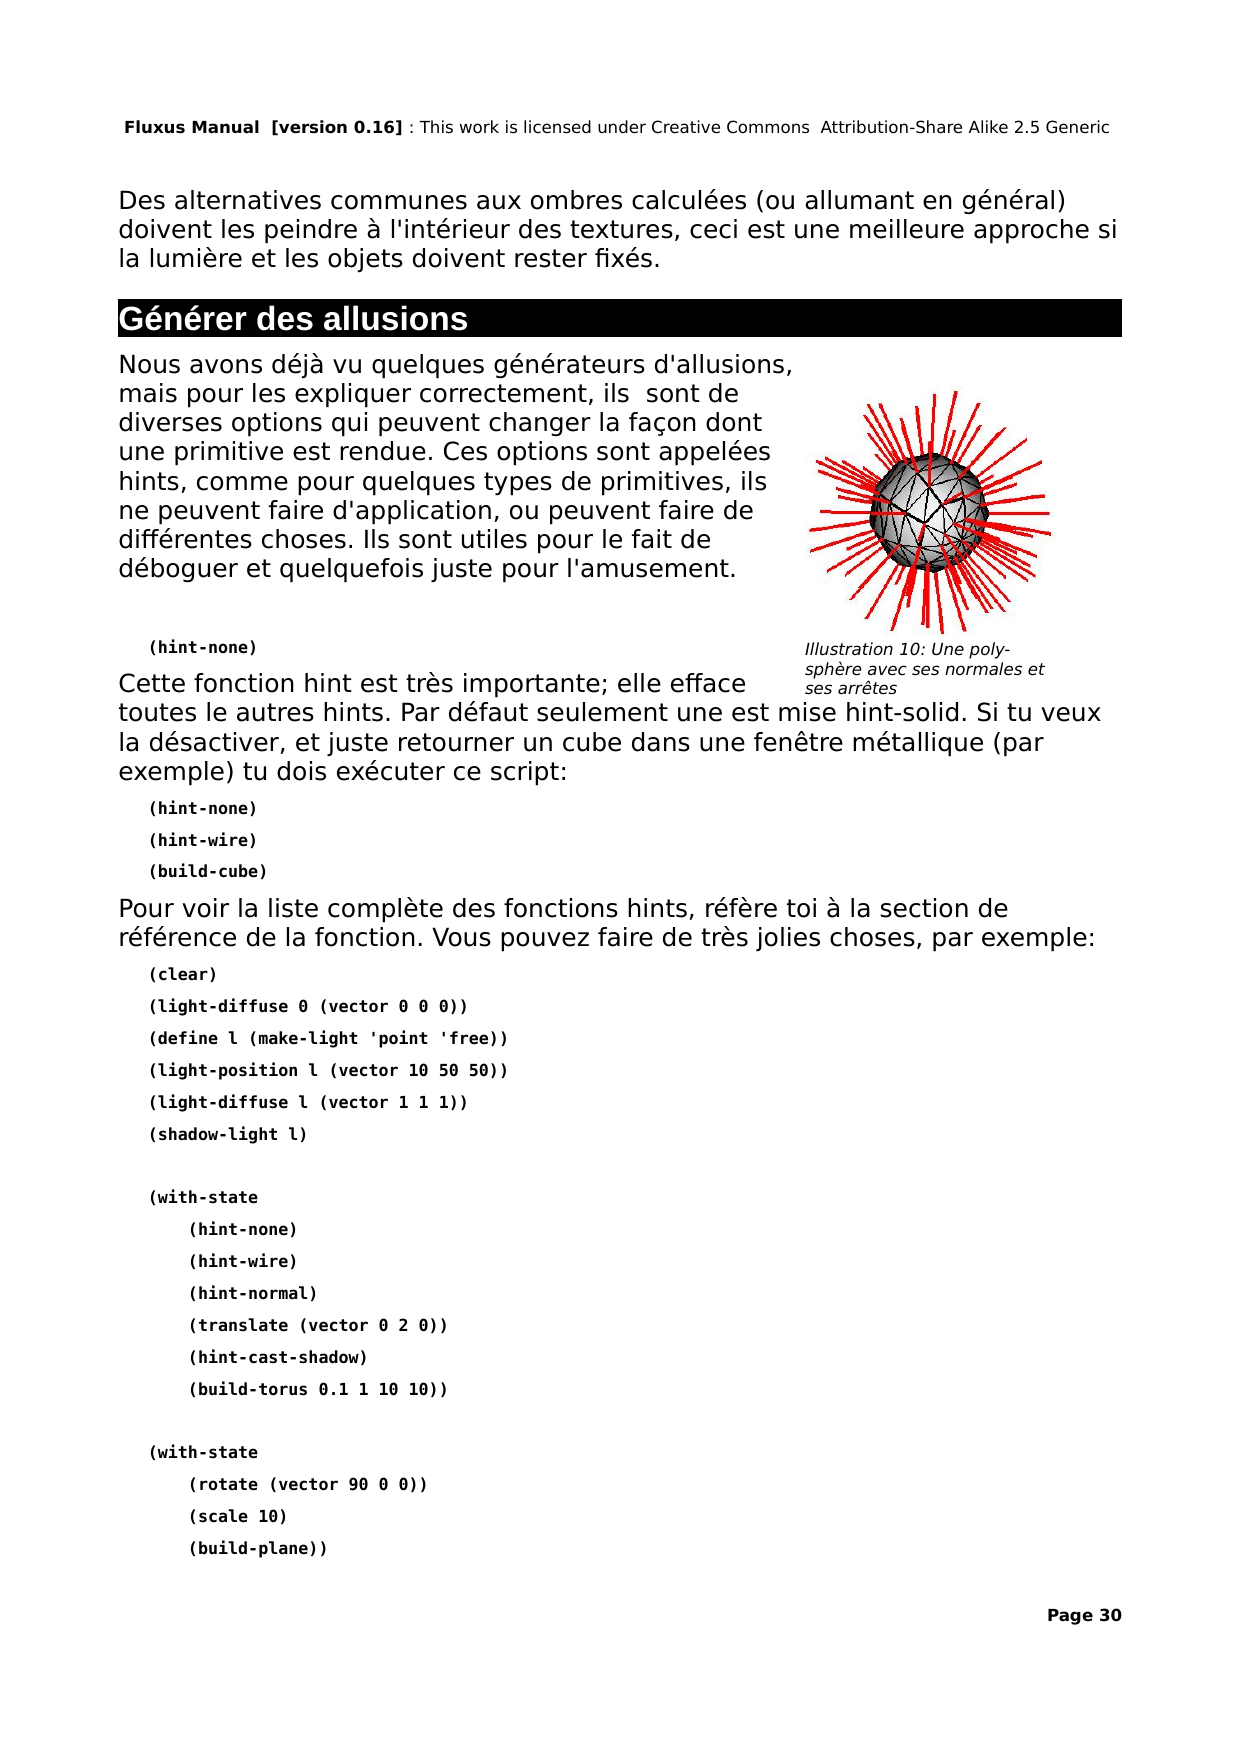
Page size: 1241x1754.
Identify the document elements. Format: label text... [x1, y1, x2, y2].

text Nous avons déjà vu quelques générateurs d'allusions, mais pour les expliquer correctement, ils sont de diverses options qui peuvent changer la façon dont une primitive est rendue. Ces options sont appelées hints, comme pour quelques types de primitives, ils ne peuvent faire d'application, ou peuvent faire de différentes choses. Ils sont utiles pour le fait de déboguer et quelquefois juste pour l'amusement. [118, 350, 1122, 583]
text Illustration 10: Une poly-sphère avec ses normales et ses arrêtes [805, 641, 1062, 698]
text (clear) [148, 965, 1122, 984]
text (translate (vector 0 2 0)) [148, 1316, 1122, 1335]
text Des alternatives communes aux ombres calculées (ou allumant en général) doivent les peindre à l'intérieur des textures, ceci est une meilleure approche si la lumière et les objets doivent rester fixés. [118, 186, 1122, 274]
subtitle Générer des allusions [118, 299, 1122, 337]
text Cette fonction hint est très importante; elle efface toutes le autres hints. Par défaut seulement une est mise hint-solid. Si tu veux la désactiver, et juste retourner un cube dans une fenêtre métallique (par exemple) tu dois exécuter ce script: [118, 669, 1122, 786]
text (light-diffuse 0 (vector 0 0 0)) [148, 997, 1122, 1016]
text (hint-wire) [148, 830, 1122, 850]
text (with-state [148, 1188, 1122, 1207]
text (shadow-light l) [148, 1124, 1122, 1144]
text (hint-normal) [148, 1284, 1122, 1303]
text (hint-none) [148, 798, 1122, 818]
text (build-cube) [148, 862, 1122, 882]
text (light-diffuse l (vector 1 1 1)) [148, 1092, 1122, 1112]
picture [805, 386, 1063, 641]
text (hint-none) [148, 1220, 1122, 1239]
text (hint-none) [148, 637, 805, 657]
text (hint-wire) [148, 1252, 1122, 1271]
text (hint-cast-shadow) [148, 1347, 1122, 1367]
text (rotate (vector 90 0 0)) [148, 1475, 1122, 1494]
text (build-torus 0.1 1 10 10)) [148, 1379, 1122, 1399]
text (scale 10) [148, 1507, 1122, 1526]
text (light-position l (vector 10 50 50)) [148, 1061, 1122, 1080]
text Pour voir la liste complète des fonctions hints, réfère toi à la section de référence de la fonction. Vous pouvez faire de très jolies choses, par exemple: [118, 894, 1122, 952]
text [1062, 637, 1122, 657]
text (with-state [148, 1443, 1122, 1462]
text (define l (make-light 'point 'free)) [148, 1029, 1122, 1048]
text (build-plane)) [148, 1539, 1122, 1558]
